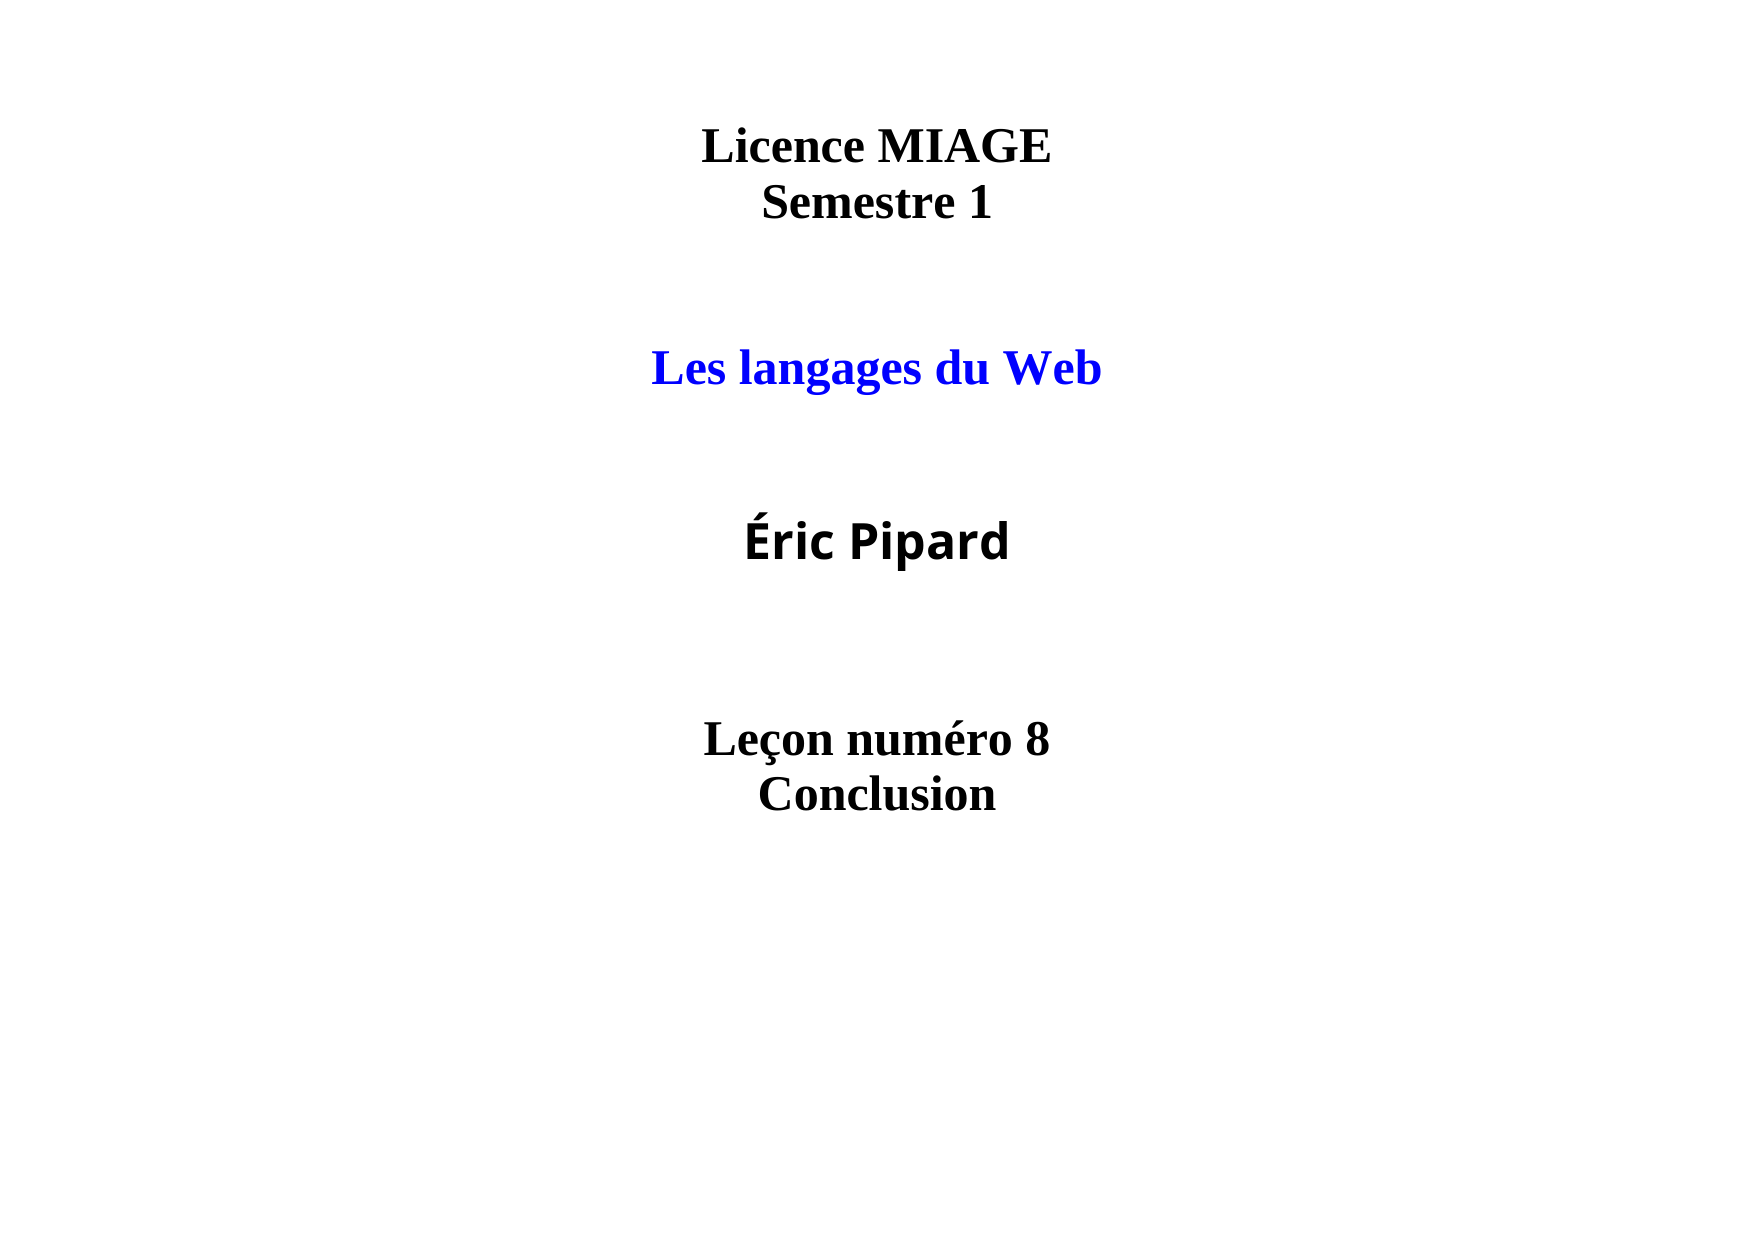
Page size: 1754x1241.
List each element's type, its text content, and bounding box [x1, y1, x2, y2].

text Conclusion [118, 766, 1636, 822]
text Éric Pipard [118, 506, 1636, 574]
text Semestre 1 [118, 173, 1636, 229]
text Les langages du Web [118, 340, 1636, 395]
text Leçon numéro 8 [118, 711, 1636, 766]
text Licence MIAGE [118, 118, 1636, 173]
